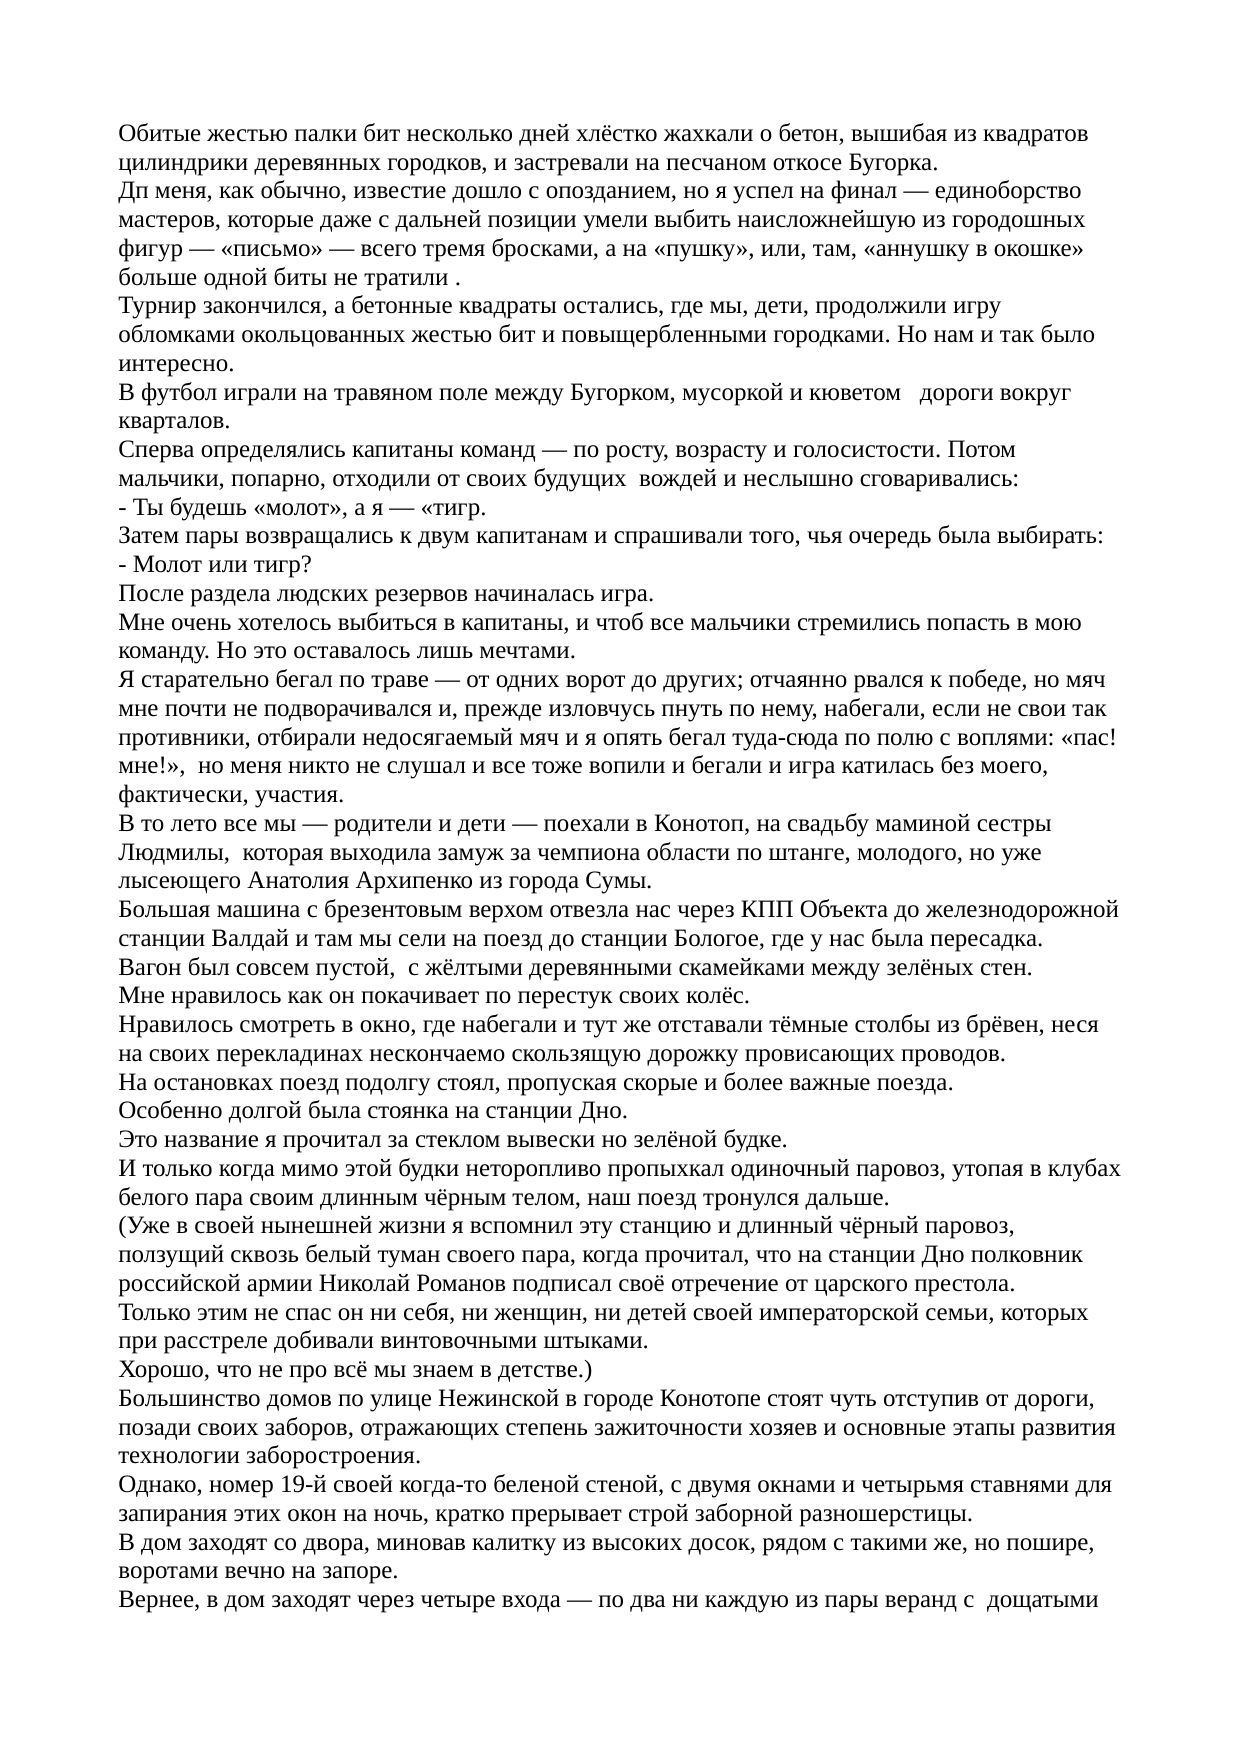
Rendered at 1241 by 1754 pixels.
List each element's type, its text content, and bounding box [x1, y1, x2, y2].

text На остановках поезд подолгу стоял, пропуская скорые и более важные поезда. [118, 1067, 1122, 1096]
text Особенно долгой была стоянка на станции Дно. [118, 1096, 1122, 1124]
text Нравилось смотреть в окно, где набегали и тут же отставали тёмные столбы из брёвен, неся на своих перекладинах нескончаемо скользящую дорожку провисающих проводов. [118, 1009, 1122, 1067]
text Только этим не спас он ни себя, ни женщин, ни детей своей императорской семьи, которых при расстреле добивали винтовочными штыками. [118, 1297, 1122, 1354]
text Сперва определялись капитаны команд — по росту, возрасту и голосистости. Потом мальчики, попарно, отходили от своих будущих вождей и неслышно сговаривались: [118, 434, 1122, 492]
text Турнир закончился, а бетонные квадраты остались, где мы, дети, продолжили игру обломками окольцованных жестью бит и повыщербленными городками. Но нам и так было интересно. [118, 291, 1122, 377]
text В футбол играли на травяном поле между Бугорком, мусоркой и кюветом дороги вокруг кварталов. [118, 377, 1122, 434]
text Обитые жестью палки бит несколько дней хлёстко жахкали о бетон, вышибая из квадратов цилиндрики деревянных городков, и застревали на песчаном откосе Бугорка. [118, 118, 1122, 176]
text (Уже в своей нынешней жизни я вспомнил эту станцию и длинный чёрный паровоз, ползущий сквозь белый туман своего пара, когда прочитал, что на станции Дно полковник российской армии Николай Романов подписал своё отречение от царского престола. [118, 1211, 1122, 1297]
text Большинство домов по улице Нежинской в городе Конотопе стоят чуть отступив от дороги, позади своих заборов, отражающих степень зажиточности хозяев и основные этапы развития технологии заборостроения. [118, 1383, 1122, 1469]
text Однако, номер 19-й своей когда-то беленой стеной, с двумя окнами и четырьмя ставнями для запирания этих окон на ночь, кратко прерывает строй заборной разношерстицы. [118, 1469, 1122, 1527]
text Дп меня, как обычно, известие дошло с опозданием, но я успел на финал — единоборство мастеров, которые даже с дальней позиции умели выбить наисложнейшую из городошных фигур — «письмо» — всего тремя бросками, а на «пушку», или, там, «аннушку в окошке» больше одной биты не тратили . [118, 176, 1122, 291]
text Я старательно бегал по траве — от одних ворот до других; отчаянно рвался к победе, но мяч мне почти не подворачивался и, прежде изловчусь пнуть по нему, набегали, если не свои так противники, отбирали недосягаемый мяч и я опять бегал туда-сюда по полю с воплями: «пас! мне!», но меня никто не слушал и все тоже вопили и бегали и игра катилась без моего, фактически, участия. [118, 664, 1122, 808]
text В то лето все мы — родители и дети — поехали в Конотоп, на свадьбу маминой сестры Людмилы, которая выходила замуж за чемпиона области по штанге, молодого, но уже лысеющего Анатолия Архипенко из города Сумы. [118, 808, 1122, 894]
text Мне нравилось как он покачивает по перестук своих колёс. [118, 981, 1122, 1009]
text Хорошо, что не про всё мы знаем в детстве.) [118, 1354, 1122, 1383]
text - Молот или тигр? [118, 549, 1122, 578]
text Мне очень хотелось выбиться в капитаны, и чтоб все мальчики стремились попасть в мою команду. Но это оставалось лишь мечтами. [118, 607, 1122, 664]
text Вагон был совсем пустой, с жёлтыми деревянными скамейками между зелёных стен. [118, 952, 1122, 981]
text Большая машина с брезентовым верхом отвезла нас через КПП Объекта до железнодорожной станции Валдай и там мы сели на поезд до станции Бологое, где у нас была пересадка. [118, 894, 1122, 952]
text Вернее, в дом заходят через четыре входа — по два ни каждую из пары веранд с дощатыми [118, 1584, 1122, 1613]
text Затем пары возвращались к двум капитанам и спрашивали того, чья очередь была выбирать: [118, 521, 1122, 549]
text После раздела людских резервов начиналась игра. [118, 578, 1122, 607]
text - Ты будешь «молот», а я — «тигр. [118, 492, 1122, 521]
text В дом заходят со двора, миновав калитку из высоких досок, рядом с такими же, но пошире, воротами вечно на запоре. [118, 1527, 1122, 1584]
text И только когда мимо этой будки неторопливо пропыхкал одиночный паровоз, утопая в клубах белого пара своим длинным чёрным телом, наш поезд тронулся дальше. [118, 1153, 1122, 1211]
text Это название я прочитал за стеклом вывески но зелёной будке. [118, 1124, 1122, 1153]
